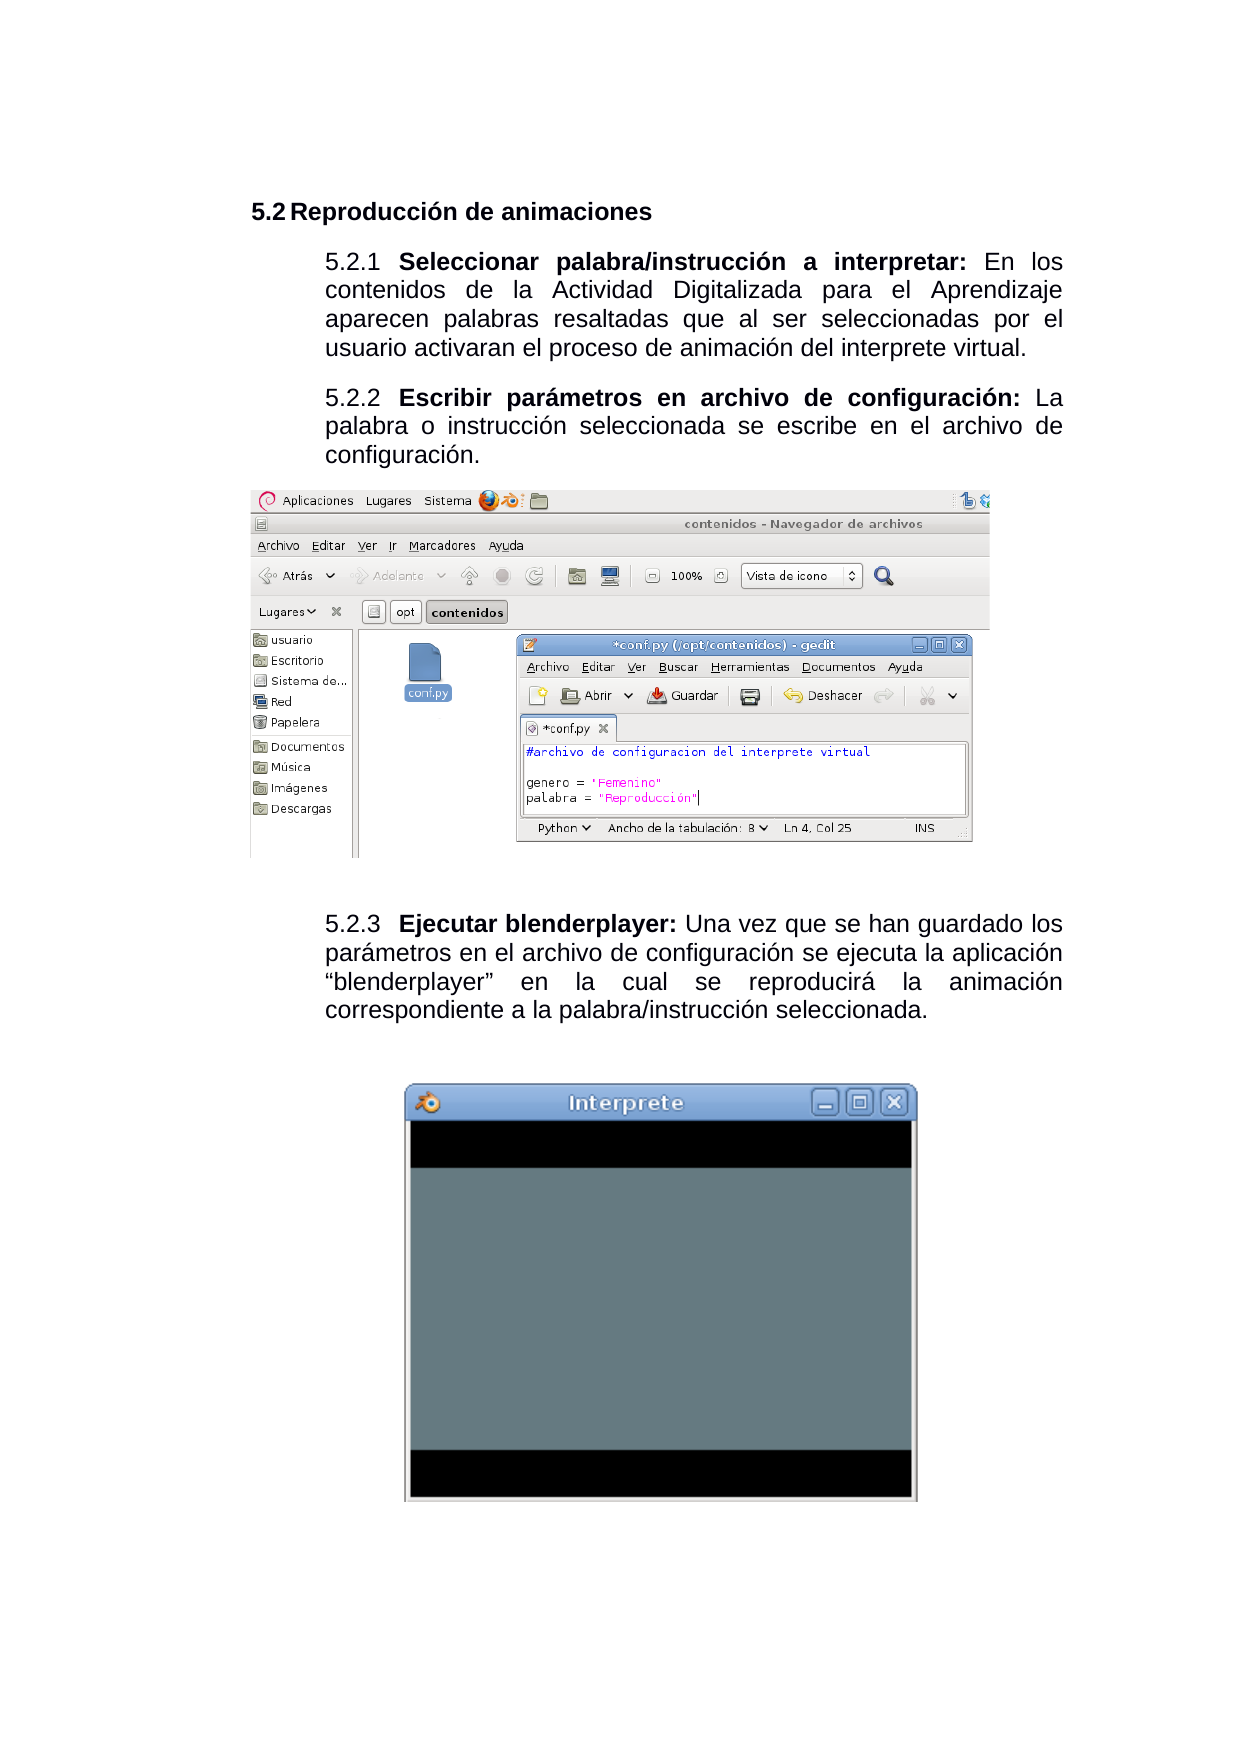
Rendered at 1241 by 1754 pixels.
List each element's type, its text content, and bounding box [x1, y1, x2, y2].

list Reproducción de animaciones [251, 197, 1063, 226]
picture [403, 1082, 918, 1502]
picture [250, 490, 990, 858]
list Ejecutar blenderplayer: Una vez que se han guardado los parámetros en el archivo de configuración se ejecuta la aplicación “blenderplayer” en la cual se reproducirá la animación correspondiente a la palabra/instrucción seleccionada. [325, 909, 1063, 1024]
list Escribir parámetros en archivo de configuración: La palabra o instrucción seleccionada se escribe en el archivo de configuración. [325, 383, 1063, 469]
list Seleccionar palabra/instrucción a interpretar: En los contenidos de la Actividad Digitalizada para el Aprendizaje aparecen palabras resaltadas que al ser seleccionadas por el usuario activaran el proceso de animación del interprete virtual. [325, 247, 1063, 362]
